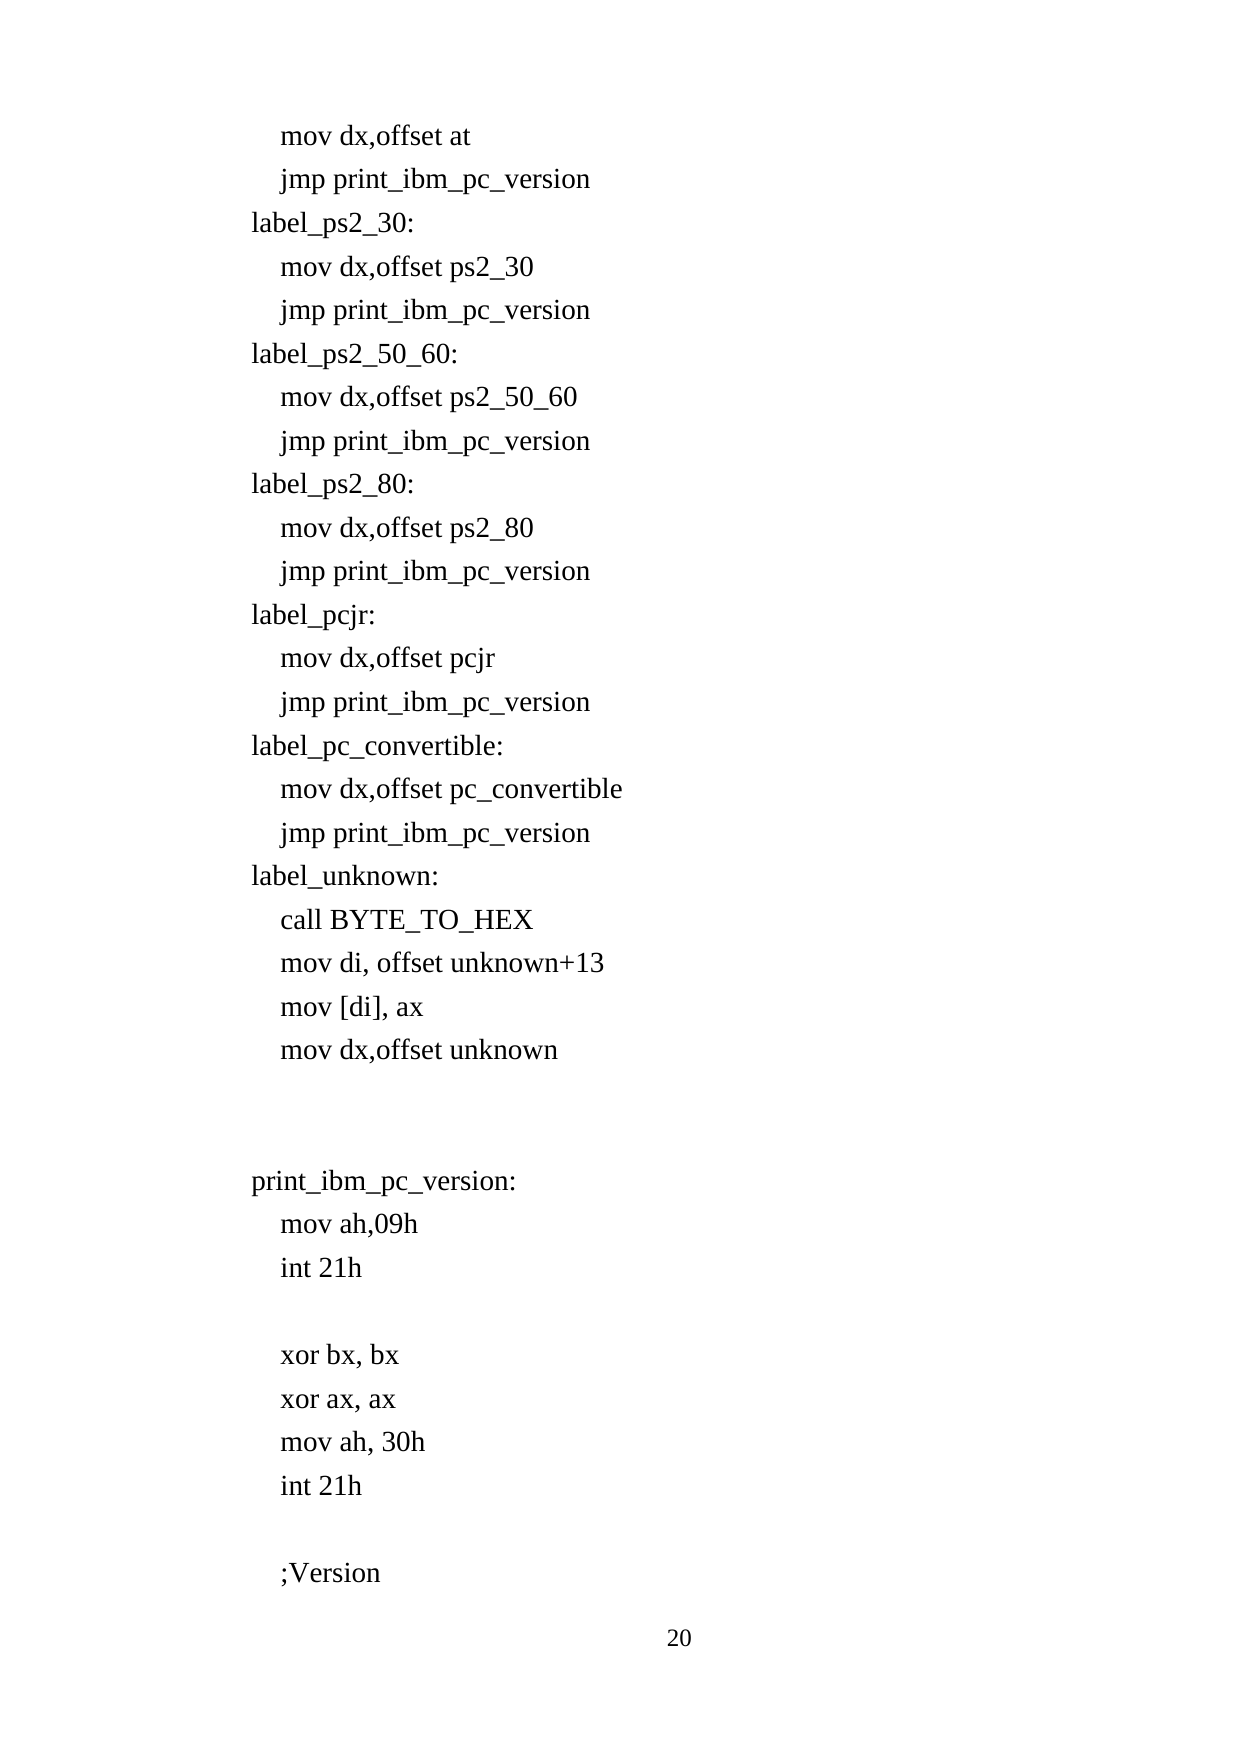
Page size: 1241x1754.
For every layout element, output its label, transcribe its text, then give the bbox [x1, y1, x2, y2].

text call BYTE_TO_HEX [177, 902, 1181, 935]
text mov di, offset unknown+13 [177, 945, 1181, 979]
text int 21h [177, 1468, 1181, 1501]
text jmp print_ibm_pc_version [177, 684, 1181, 718]
text jmp print_ibm_pc_version [177, 162, 1181, 195]
text mov ah, 30h [177, 1424, 1181, 1458]
text mov dx,offset ps2_30 [177, 249, 1181, 282]
text mov dx,offset ps2_80 [177, 510, 1181, 543]
text label_pc_convertible: [177, 728, 1181, 761]
text jmp print_ibm_pc_version [177, 423, 1181, 456]
text mov dx,offset ps2_50_60 [177, 379, 1181, 413]
text mov [di], ax [177, 989, 1181, 1022]
text mov dx,offset at [177, 118, 1181, 152]
text jmp print_ibm_pc_version [177, 815, 1181, 848]
text mov ah,09h [177, 1207, 1181, 1240]
text jmp print_ibm_pc_version [177, 553, 1181, 587]
text label_pcjr: [177, 597, 1181, 631]
text mov dx,offset pcjr [177, 641, 1181, 674]
text ;Version [177, 1555, 1181, 1588]
text mov dx,offset pc_convertible [177, 771, 1181, 805]
text label_unknown: [177, 858, 1181, 892]
text label_ps2_30: [177, 205, 1181, 239]
text mov dx,offset unknown [177, 1032, 1181, 1066]
text jmp print_ibm_pc_version [177, 292, 1181, 326]
text label_ps2_50_60: [177, 336, 1181, 369]
text label_ps2_80: [177, 466, 1181, 500]
text xor bx, bx [177, 1337, 1181, 1371]
text print_ibm_pc_version: [177, 1163, 1181, 1197]
text xor ax, ax [177, 1381, 1181, 1414]
text int 21h [177, 1250, 1181, 1284]
